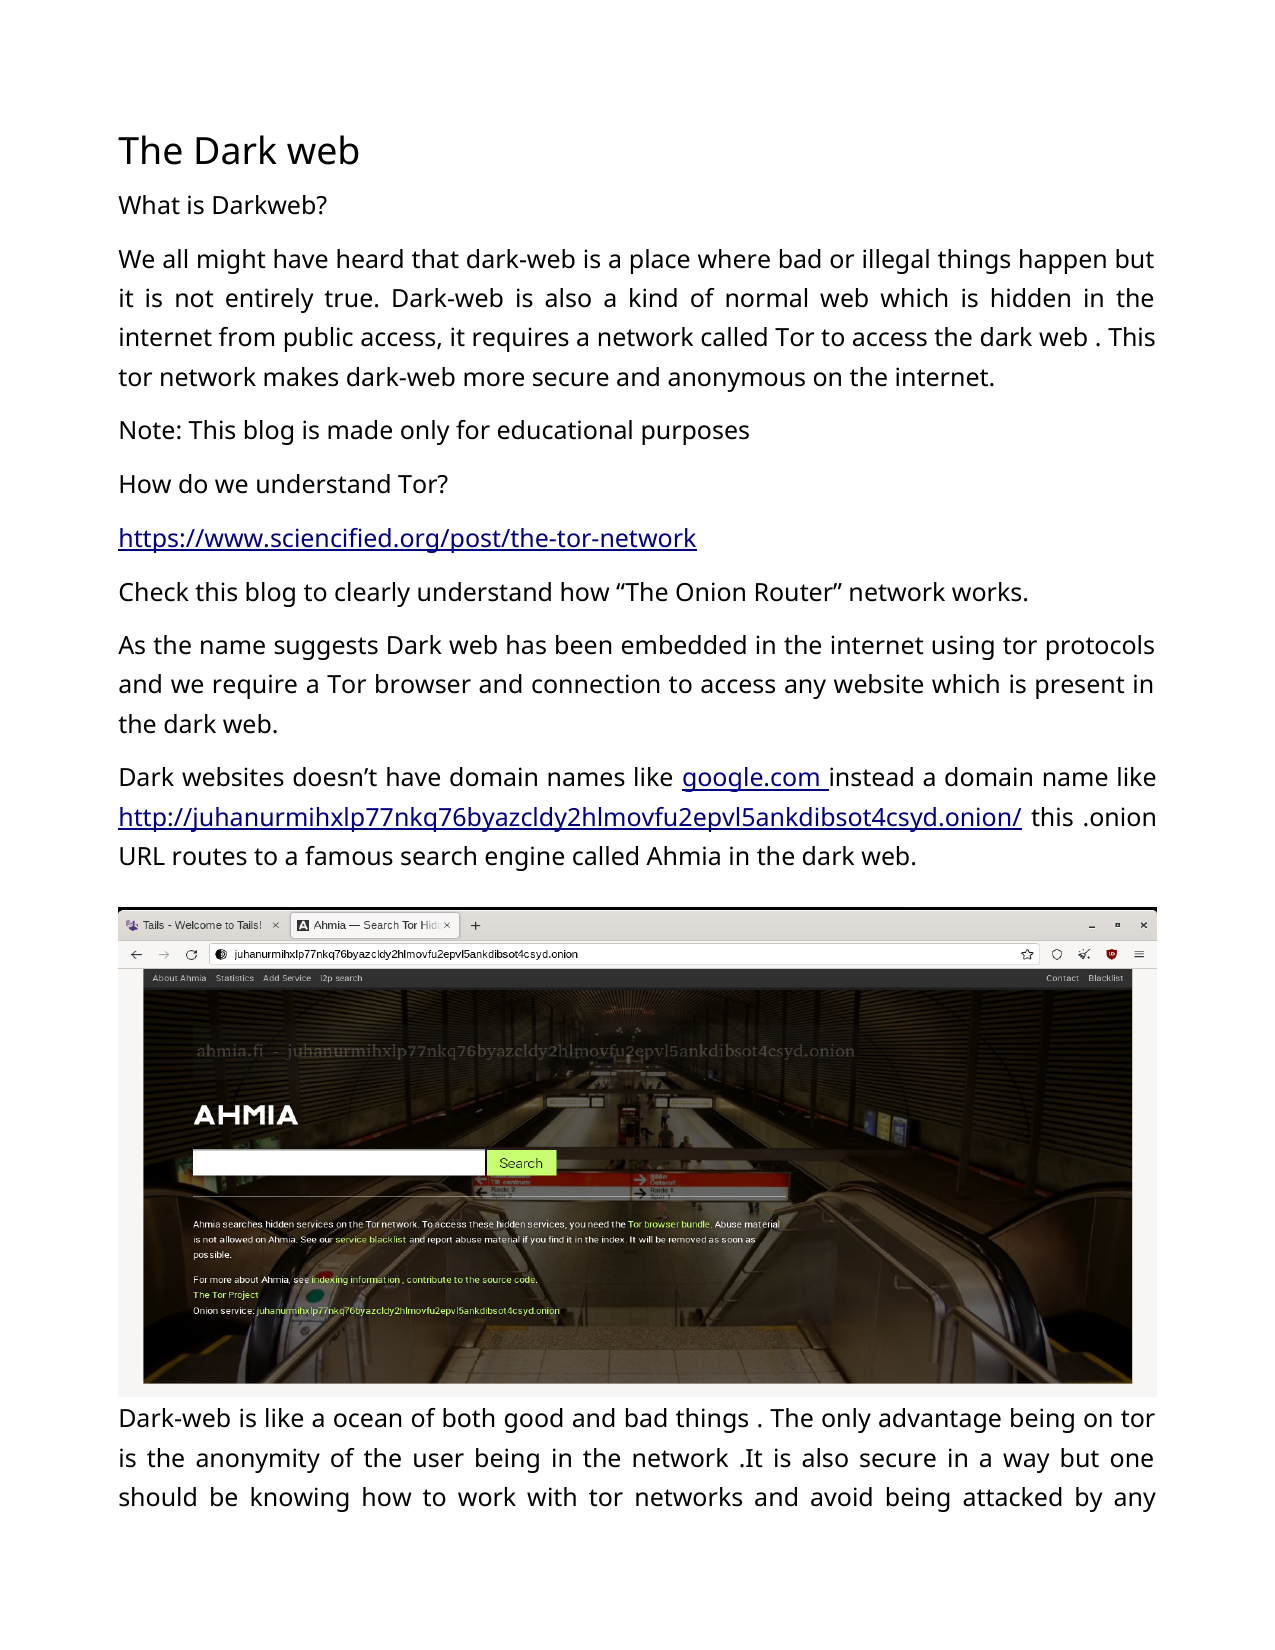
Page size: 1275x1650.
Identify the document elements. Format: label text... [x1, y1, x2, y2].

text What is Darkweb? [118, 188, 1157, 222]
text We all might have heard that dark-web is a place where bad or illegal things happen but it is not entirely true. Dark-web is also a kind of normal web which is hidden in the internet from public access, it requires a network called Tor to access the dark web . This tor network makes dark-web more secure and anonymous on the internet. [118, 242, 1157, 393]
subtitle The Dark web [118, 124, 1157, 175]
text Note: This blog is made only for educational purposes [118, 413, 1157, 447]
picture [118, 907, 1157, 1397]
text Dark-web is like a ocean of both good and bad things . The only advantage being on tor is the anonymity of the user being in the network .It is also secure in a way but one should be knowing how to work with tor networks and avoid being attacked by any [118, 1397, 1157, 1513]
text As the name suggests Dark web has been embedded in the internet using tor protocols and we require a Tor browser and connection to access any website which is present in the dark web. [118, 628, 1157, 740]
text How do we understand Tor? [118, 467, 1157, 501]
text [118, 892, 1157, 907]
text Dark websites doesn’t have domain names like google.com instead a domain name like http://juhanurmihxlp77nkq76byazcldy2hlmovfu2epvl5ankdibsot4csyd.onion/ this .onion URL routes to a famous search engine called Ahmia in the dark web. [118, 760, 1157, 872]
text https://www.sciencified.org/post/the-tor-network [118, 520, 1157, 554]
text Check this blog to clearly understand how “The Onion Router” network works. [118, 574, 1157, 608]
